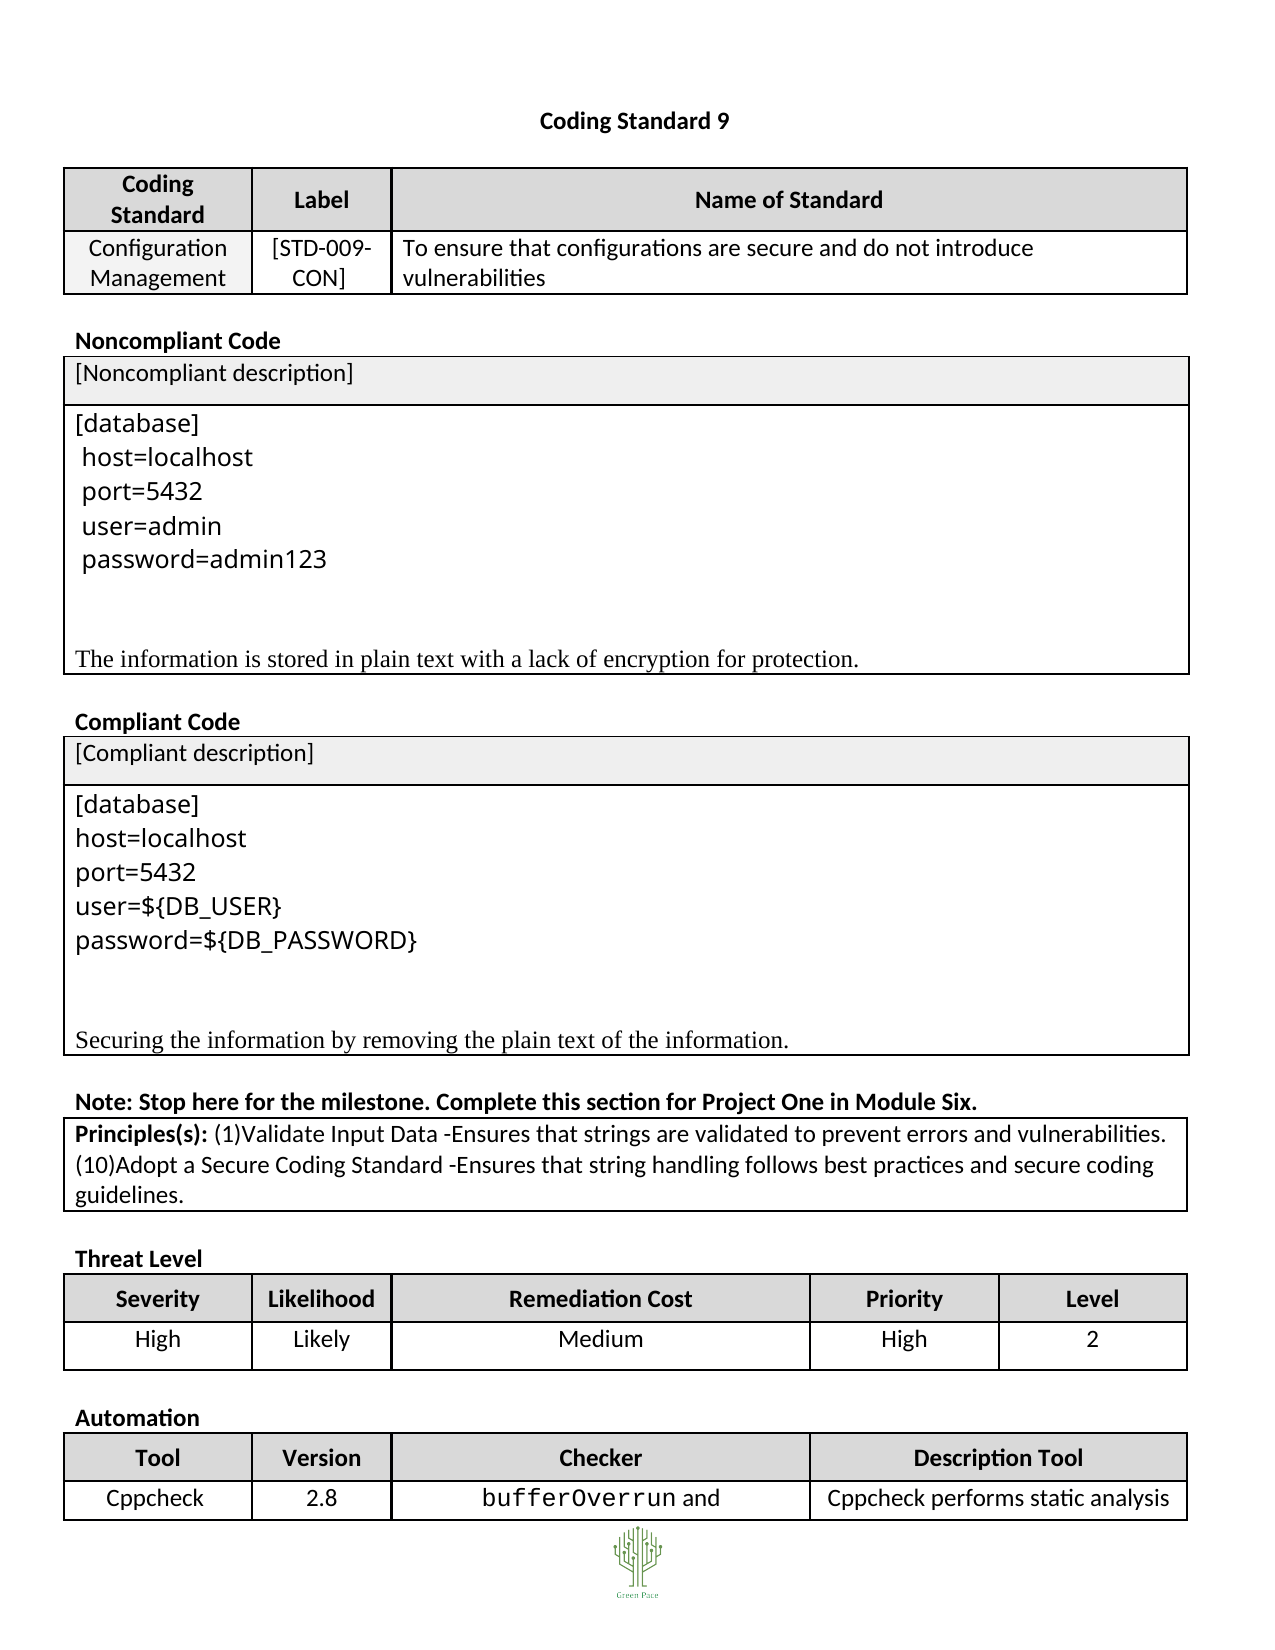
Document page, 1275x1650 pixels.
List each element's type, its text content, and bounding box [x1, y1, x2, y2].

table_header Label [253, 169, 390, 230]
table_header Coding Standard [65, 169, 251, 230]
table_cell Configuration Management [65, 232, 251, 293]
table_cell Medium [393, 1323, 809, 1369]
table_header Compliant Code [64, 706, 1189, 736]
table_header Noncompliant Code [64, 325, 1189, 356]
table_cell High [65, 1323, 251, 1369]
table_cell [database] host=localhost port=5432 user=admin password=admin123 The information is stored in plain text with a lack of encryption for protection. [65, 406, 1188, 673]
table_cell Likely [253, 1323, 390, 1369]
table_cell 2.8 [253, 1482, 390, 1519]
table_header Tool [65, 1434, 251, 1480]
table_cell [database] host=localhost port=5432 user=${DB_USER} password=${DB_PASSWORD} Securing the information by removing the plain text of the information. [65, 786, 1188, 1053]
subtitle Coding Standard 9 [75, 106, 1200, 136]
table_header Level [1000, 1275, 1186, 1321]
table_cell [Compliant description] [65, 737, 1188, 784]
table_cell High [811, 1323, 998, 1369]
table_cell To ensure that configurations are secure and do not introduce vulnerabilities [393, 232, 1186, 293]
table_cell [Noncompliant description] [65, 357, 1188, 404]
table_header Priority [811, 1275, 998, 1321]
text Automation [75, 1402, 1200, 1432]
table_header Version [253, 1434, 390, 1480]
table_header Likelihood [253, 1275, 390, 1321]
table_header Description Tool [811, 1434, 1186, 1480]
table_cell [STD-009-CON] [253, 232, 390, 293]
table_header Checker [393, 1434, 809, 1480]
table_header Remediation Cost [393, 1275, 809, 1321]
table_cell 2 [1000, 1323, 1186, 1369]
table_cell Cppcheck [65, 1482, 251, 1519]
table_header Name of Standard [393, 169, 1186, 230]
picture [605, 1521, 670, 1606]
table_header Principles(s): (1)Validate Input Data -Ensures that strings are validated to prevent errors and vulnerabilities. (10)Adopt a Secure Coding Standard -Ensures that string handling follows best practices and secure coding guidelines. [65, 1119, 1186, 1210]
text Threat Level [75, 1243, 1200, 1273]
table_cell Cppcheck performs static analysis [811, 1482, 1186, 1519]
table_header Severity [65, 1275, 251, 1321]
text Note: Stop here for the milestone. Complete this section for Project One in Module Six. [75, 1086, 1200, 1117]
table_cell bufferOverrun and [393, 1482, 809, 1519]
